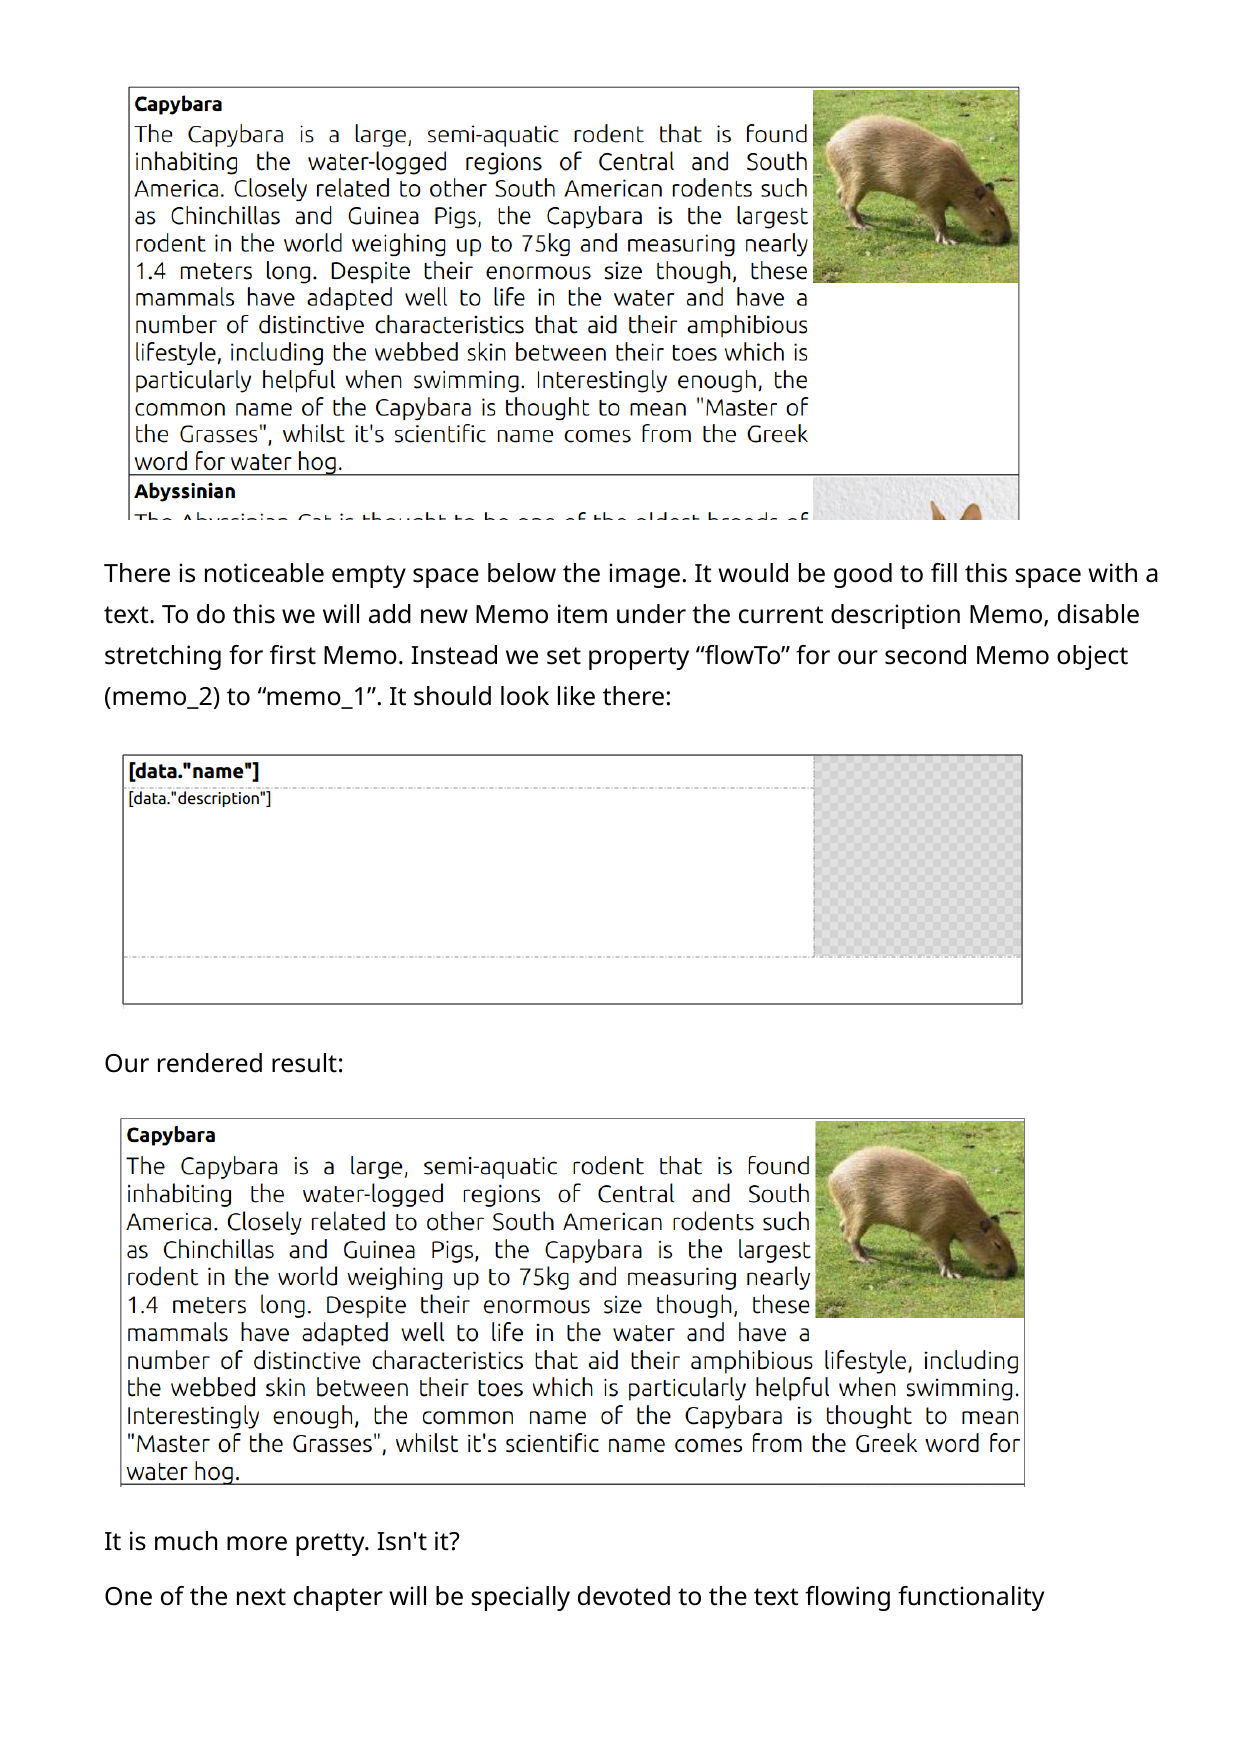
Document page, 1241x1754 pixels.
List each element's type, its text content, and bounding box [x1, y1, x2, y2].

text It is much more pretty. Isn't it? [104, 1523, 1181, 1557]
text There is noticeable empty space below the image. It would be good to fill this space with a text. To do this we will add new Memo item under the current description Memo, disable stretching for first Memo. Instead we set property “flowTo” for our second Memo object (memo_2) to “memo_1”. It should look like there: [104, 556, 1181, 712]
text One of the next chapter will be specially devoted to the text flowing functionality [104, 1579, 1181, 1613]
picture [118, 748, 1028, 1009]
text Our rendered result: [104, 1045, 1181, 1079]
picture [118, 77, 1029, 520]
picture [118, 1115, 1028, 1487]
